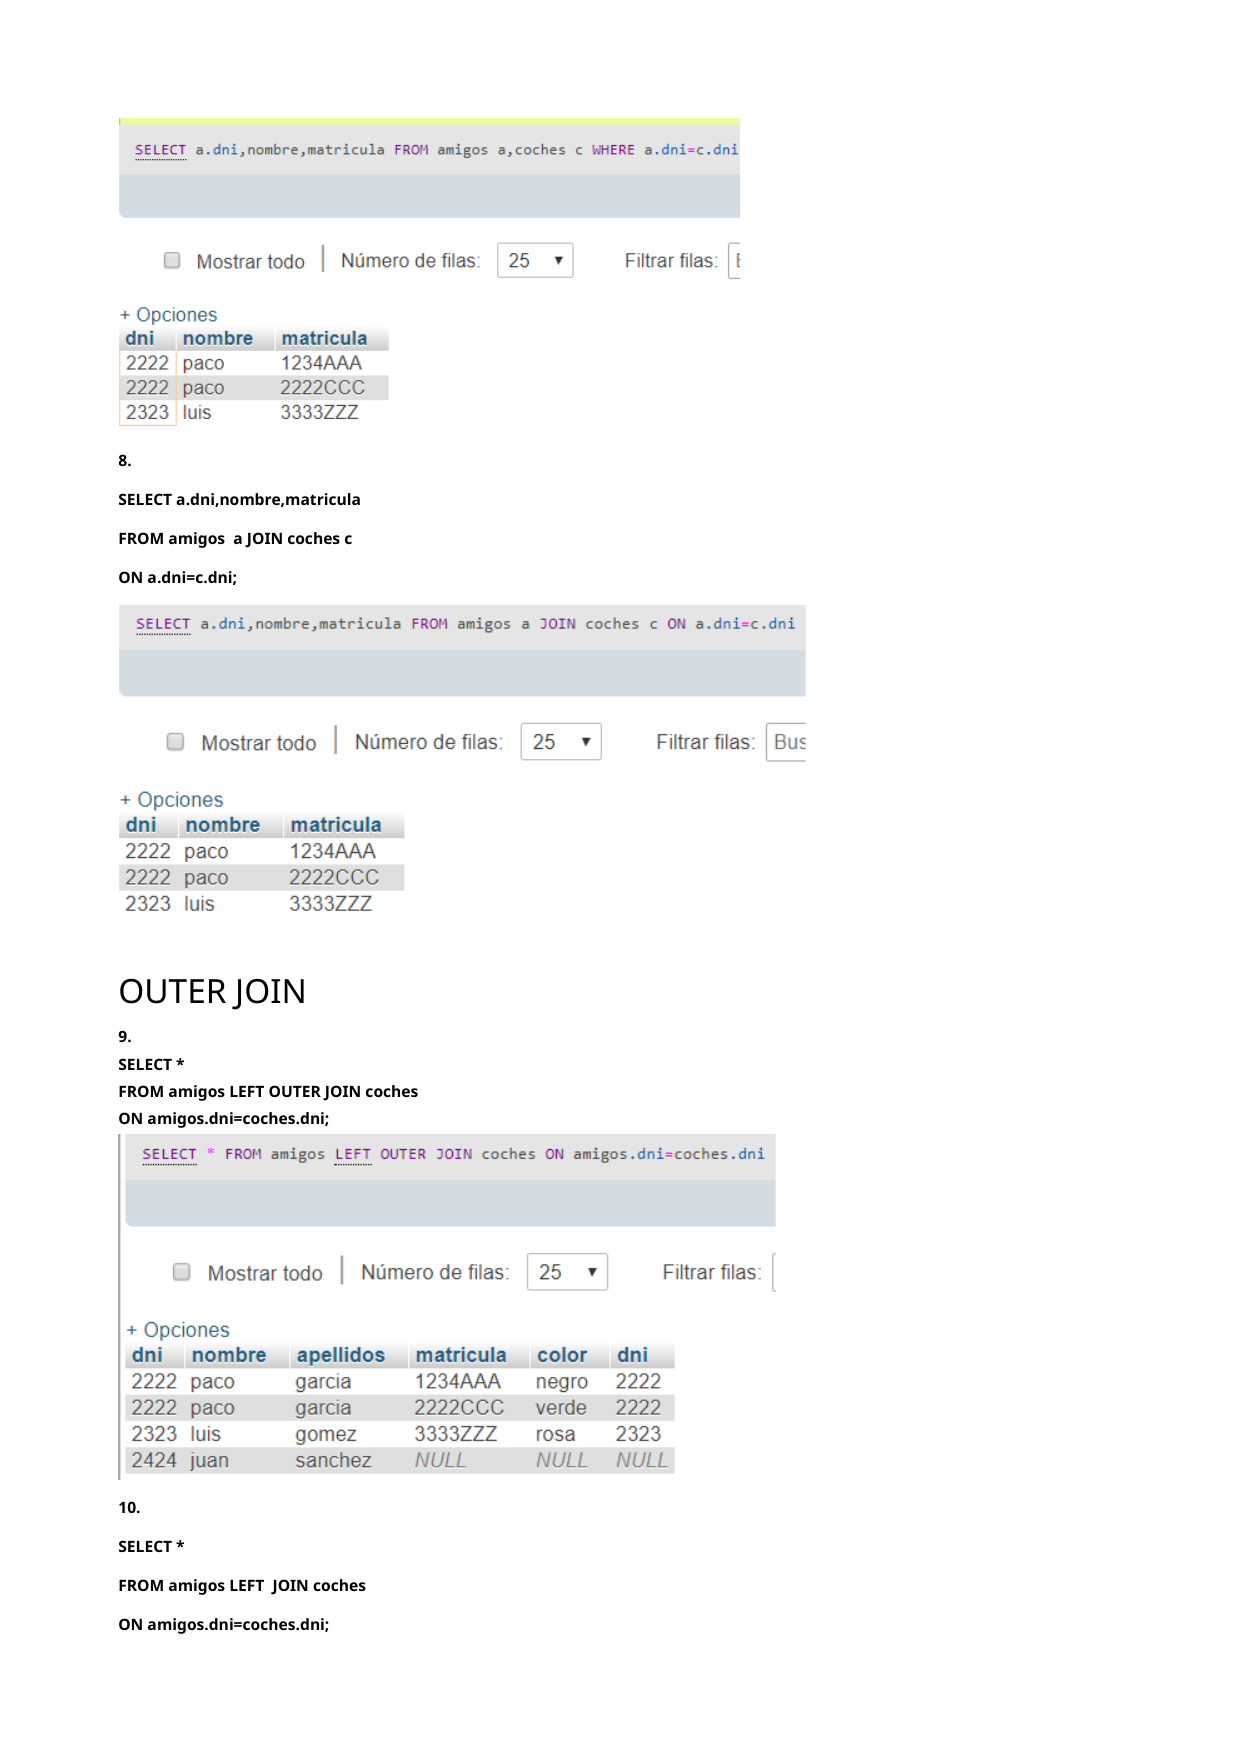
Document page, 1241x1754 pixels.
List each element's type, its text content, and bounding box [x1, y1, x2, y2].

text FROM amigos a JOIN coches c [118, 528, 1122, 549]
text SELECT a.dni,nombre,matricula [118, 489, 1122, 510]
text SELECT * [118, 1053, 1122, 1074]
text ON amigos.dni=coches.dni; [118, 1614, 1122, 1635]
text ON a.dni=c.dni; [118, 567, 1122, 588]
text ON amigos.dni=coches.dni; [118, 1107, 1122, 1129]
picture [118, 605, 806, 926]
subtitle OUTER JOIN [118, 968, 1122, 1014]
text 9. [118, 1026, 1122, 1047]
text SELECT * [118, 1536, 1122, 1557]
picture [118, 1134, 776, 1480]
text 10. [118, 1497, 1122, 1518]
text FROM amigos LEFT JOIN coches [118, 1575, 1122, 1596]
picture [118, 118, 741, 432]
text FROM amigos LEFT OUTER JOIN coches [118, 1080, 1122, 1102]
text 8. [118, 450, 1122, 471]
